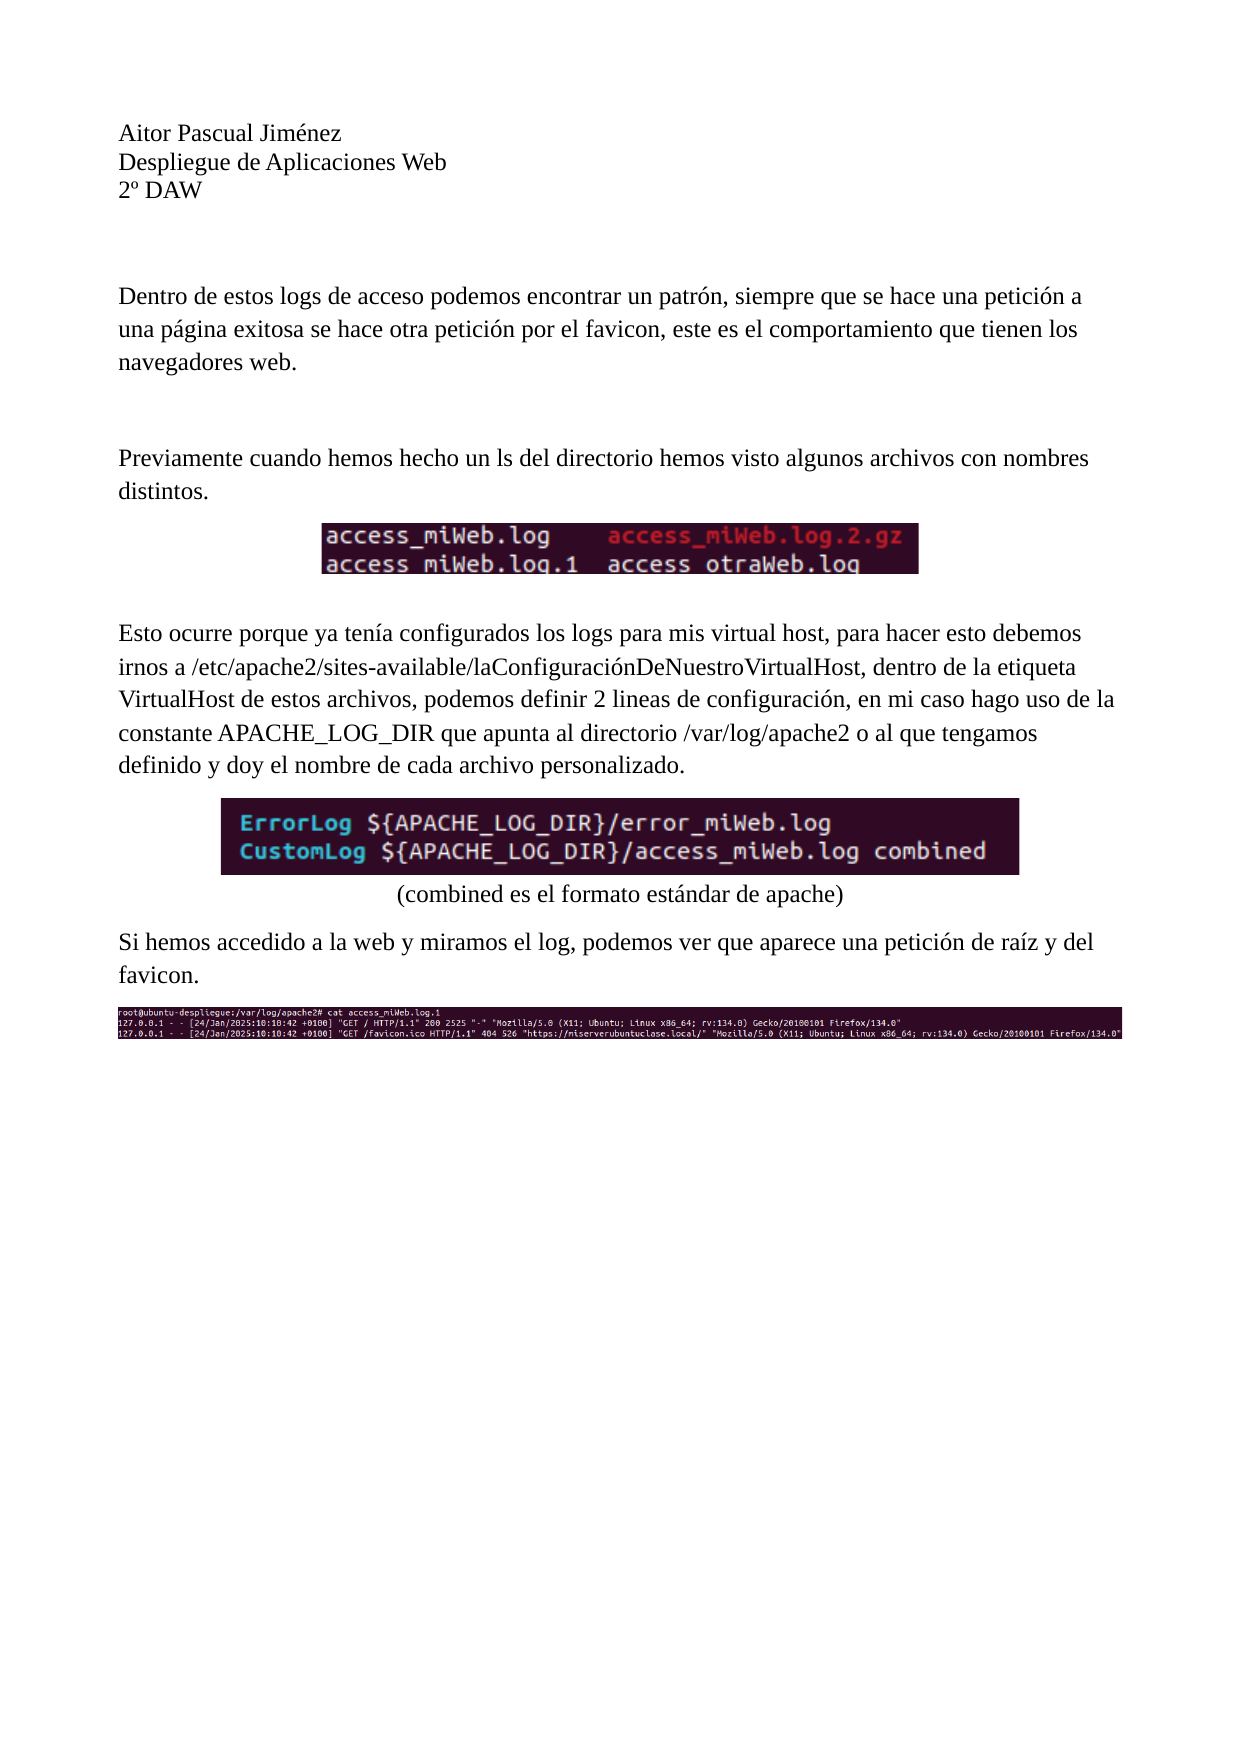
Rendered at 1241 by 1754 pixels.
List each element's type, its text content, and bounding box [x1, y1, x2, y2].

picture [220, 798, 1020, 875]
text Previamente cuando hemos hecho un ls del directorio hemos visto algunos archivos con nombres distintos. [118, 443, 1122, 504]
text Si hemos accedido a la web y miramos el log, podemos ver que aparece una petición de raíz y del favicon. [118, 927, 1122, 988]
text Dentro de estos logs de acceso podemos encontrar un patrón, siempre que se hace una petición a una página exitosa se hace otra petición por el favicon, este es el comportamiento que tienen los navegadores web. [118, 281, 1122, 376]
text Esto ocurre porque ya tenía configurados los logs para mis virtual host, para hacer esto debemos irnos a /etc/apache2/sites-available/laConfiguraciónDeNuestroVirtualHost, dentro de la etiqueta VirtualHost de estos archivos, podemos definir 2 lineas de configuración, en mi caso hago uso de la constante APACHE_LOG_DIR que apunta al directorio /var/log/apache2 o al que tengamos definido y doy el nombre de cada archivo personalizado. [118, 618, 1122, 779]
picture [118, 1007, 1123, 1039]
picture [321, 523, 919, 574]
text (combined es el formato estándar de apache) [118, 798, 1122, 908]
